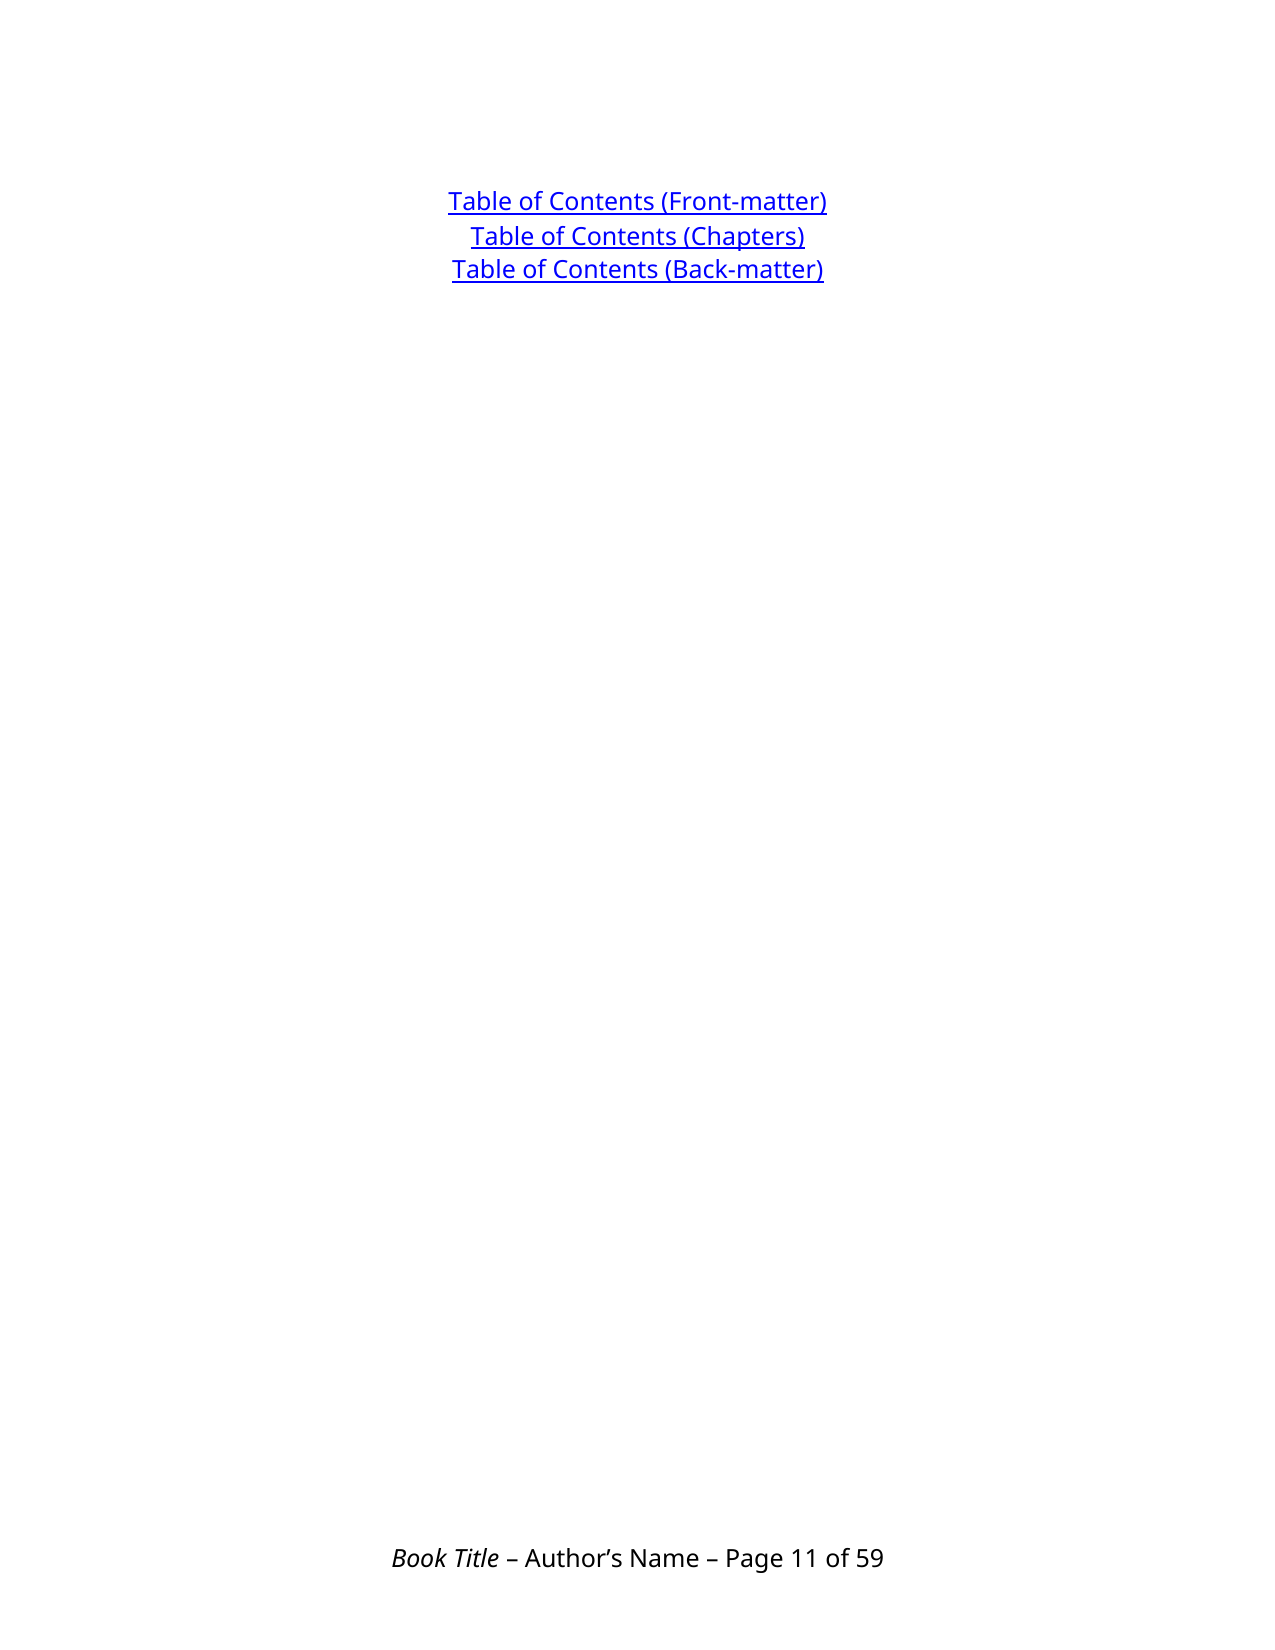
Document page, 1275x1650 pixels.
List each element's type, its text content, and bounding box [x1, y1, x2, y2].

text Table of Contents (Back-matter) [187, 252, 1087, 286]
text Table of Contents (Front-matter) [187, 184, 1087, 218]
text Table of Contents (Chapters) [187, 218, 1087, 252]
